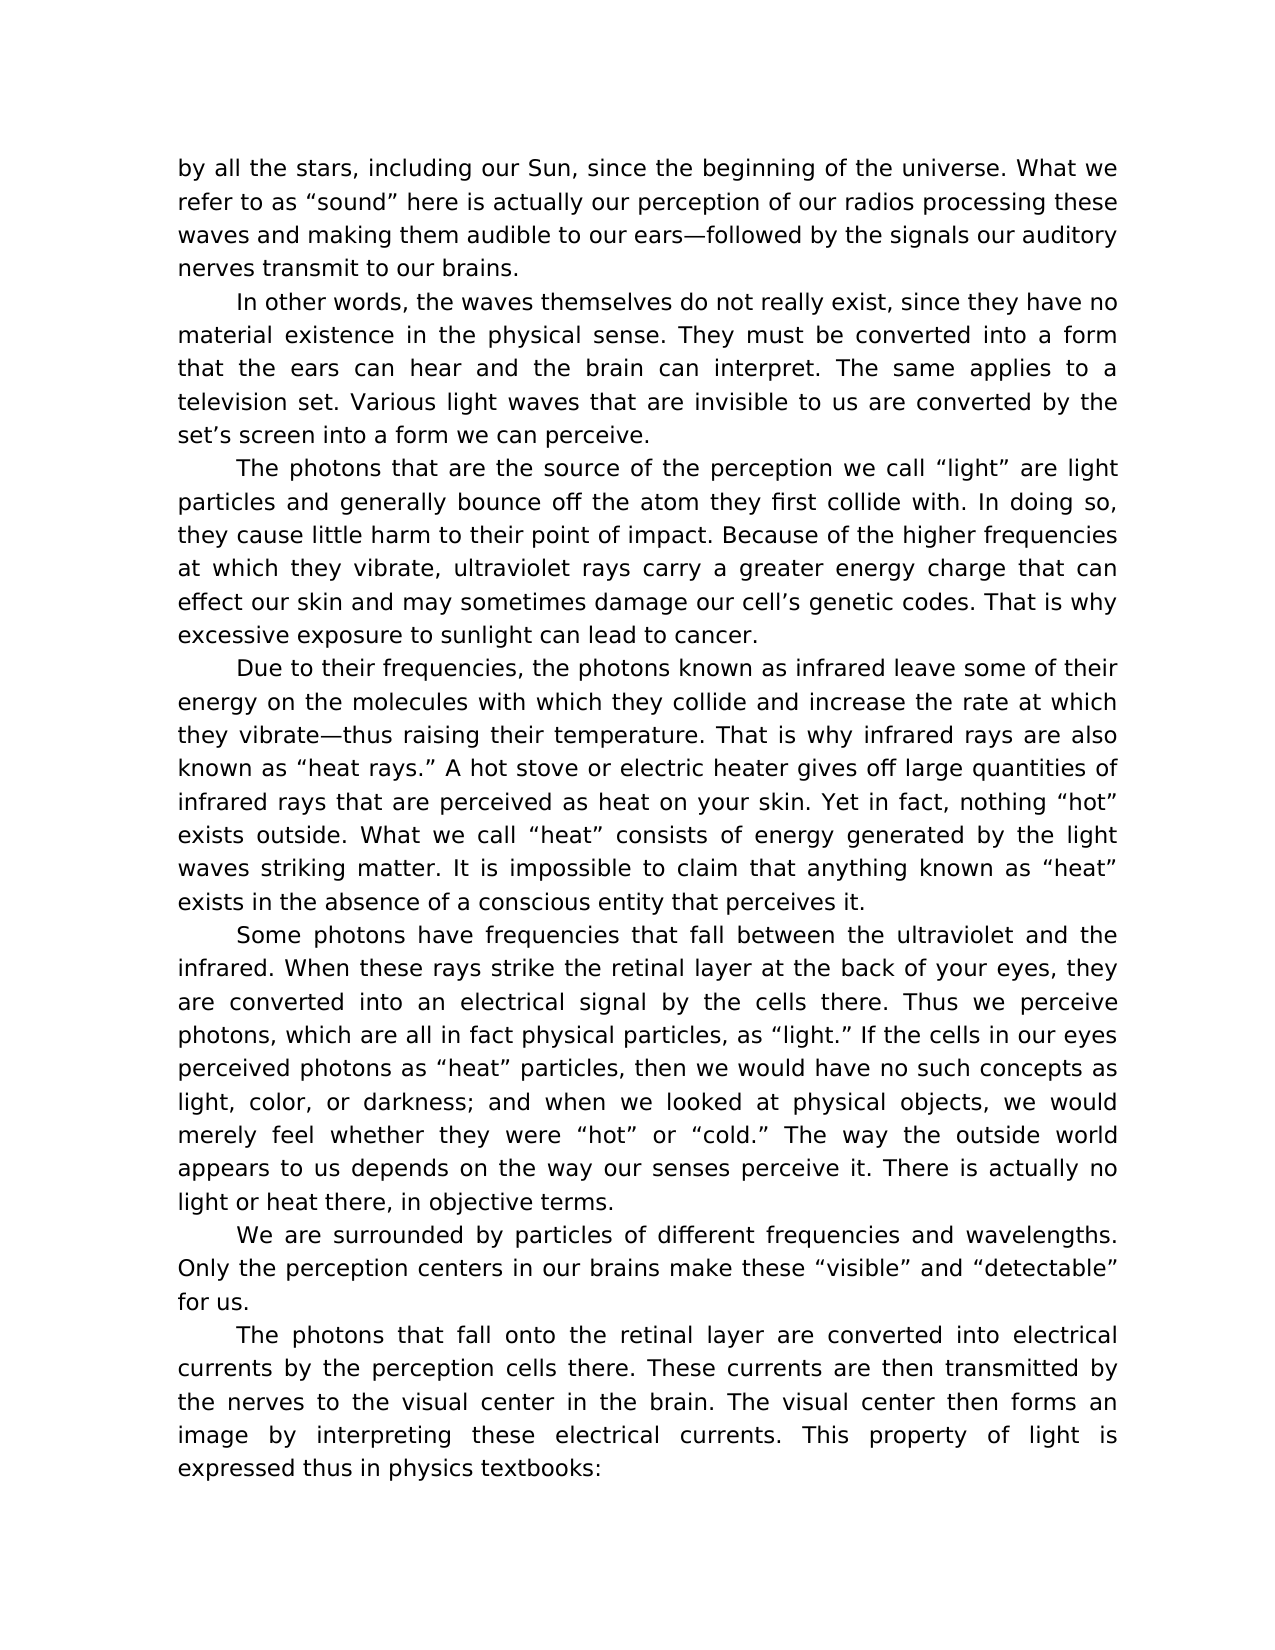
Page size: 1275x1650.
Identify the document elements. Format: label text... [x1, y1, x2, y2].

text We are surrounded by particles of different frequencies and wavelengths. Only the perception centers in our brains make these “visible” and “detectable” for us. [177, 1217, 1119, 1317]
text The photons that are the source of the perception we call “light” are light particles and generally bounce off the atom they first collide with. In doing so, they cause little harm to their point of impact. Because of the higher frequencies at which they vibrate, ultraviolet rays carry a greater energy charge that can effect our skin and may sometimes damage our cell’s genetic codes. That is why excessive exposure to sunlight can lead to cancer. [177, 450, 1119, 650]
text In other words, the waves themselves do not really exist, since they have no material existence in the physical sense. They must be converted into a form that the ears can hear and the brain can interpret. The same applies to a television set. Various light waves that are invisible to us are converted by the set’s screen into a form we can perceive. [177, 283, 1119, 450]
text Due to their frequencies, the photons known as infrared leave some of their energy on the molecules with which they collide and increase the rate at which they vibrate—thus raising their temperature. That is why infrared rays are also known as “heat rays.” A hot stove or electric heater gives off large quantities of infrared rays that are perceived as heat on your skin. Yet in fact, nothing “hot” exists outside. What we call “heat” consists of energy generated by the light waves striking matter. It is impossible to claim that anything known as “heat” exists in the absence of a conscious entity that perceives it. [177, 650, 1119, 917]
text Some photons have frequencies that fall between the ultraviolet and the infrared. When these rays strike the retinal layer at the back of your eyes, they are converted into an electrical signal by the cells there. Thus we perceive photons, which are all in fact physical particles, as “light.” If the cells in our eyes perceived photons as “heat” particles, then we would have no such concepts as light, color, or darkness; and when we looked at physical objects, we would merely feel whether they were “hot” or “cold.” The way the outside world appears to us depends on the way our senses perceive it. There is actually no light or heat there, in objective terms. [177, 917, 1119, 1217]
text by all the stars, including our Sun, since the beginning of the universe. What we refer to as “sound” here is actually our perception of our radios processing these waves and making them audible to our ears—followed by the signals our auditory nerves transmit to our brains. [177, 150, 1119, 283]
text The photons that fall onto the retinal layer are converted into electrical currents by the perception cells there. These currents are then transmitted by the nerves to the visual center in the brain. The visual center then forms an image by interpreting these electrical currents. This property of light is expressed thus in physics textbooks: [177, 1317, 1119, 1483]
